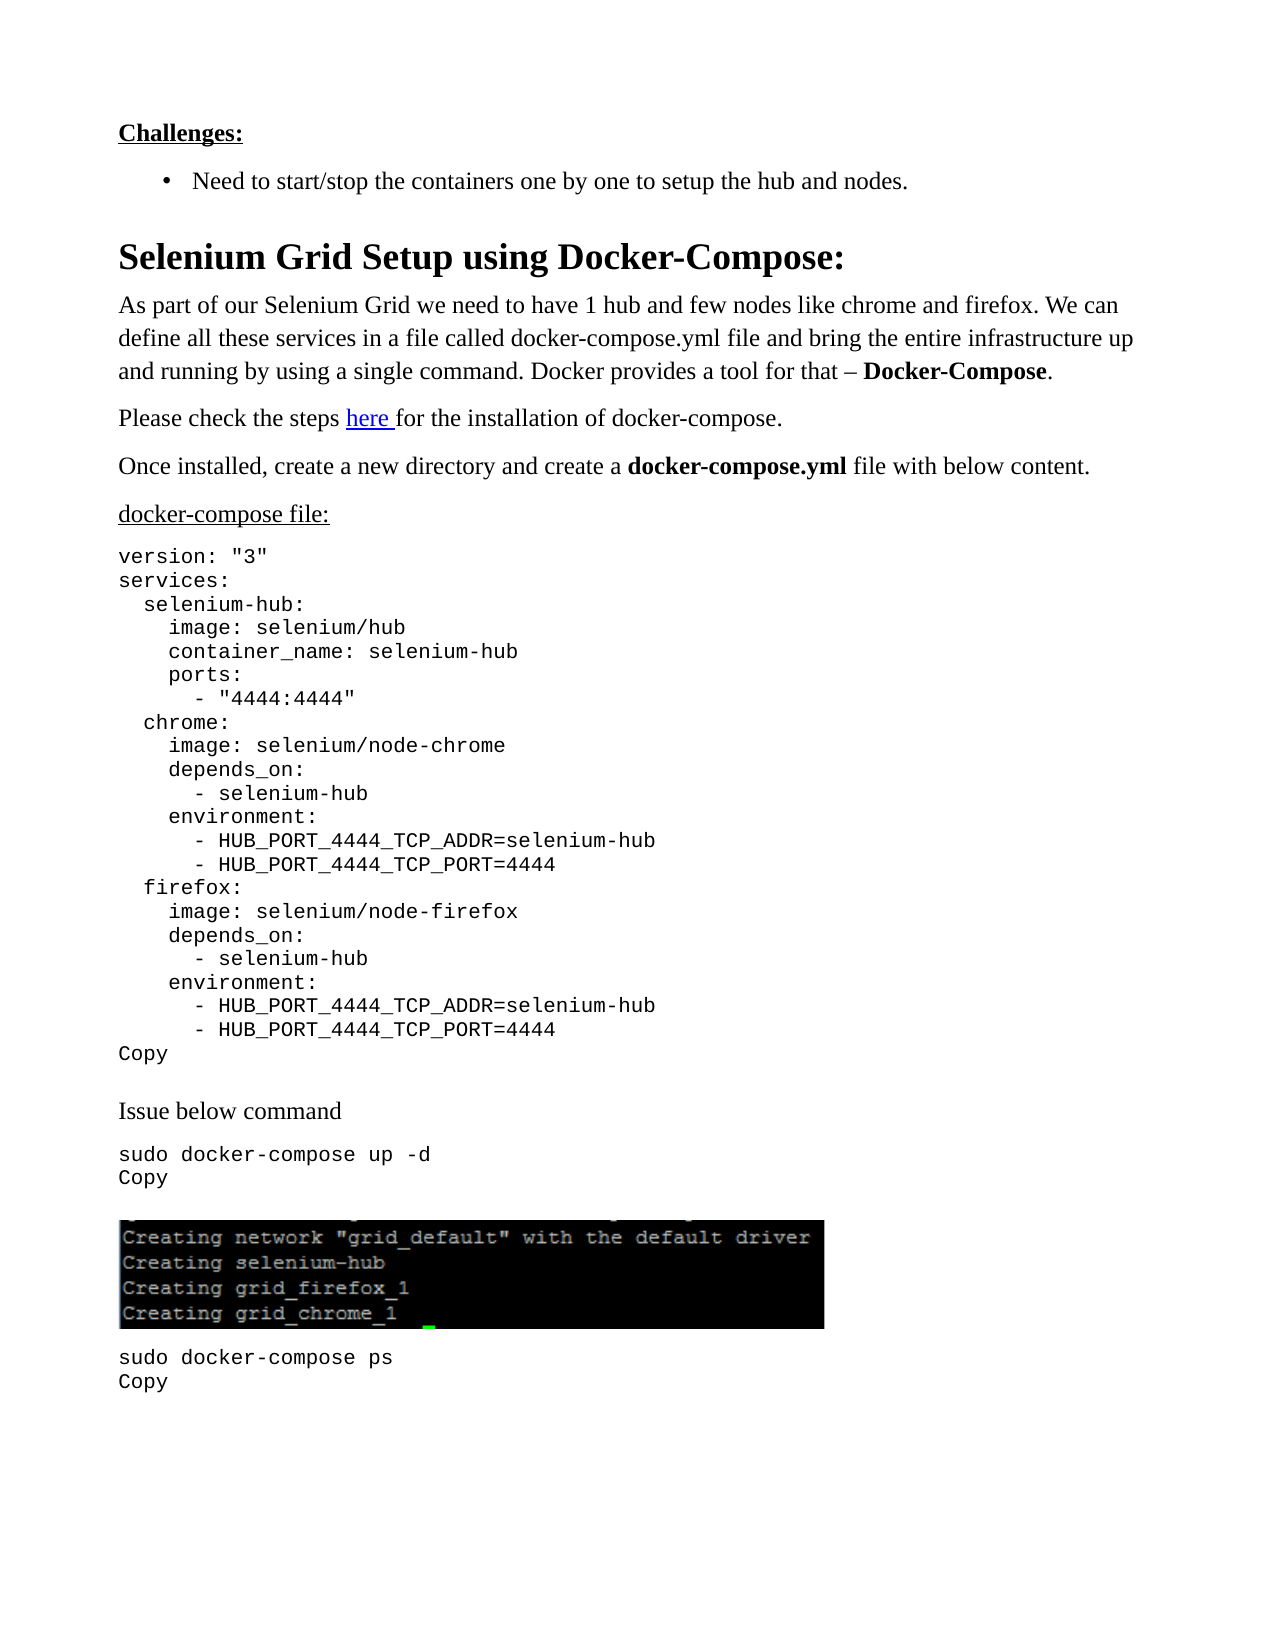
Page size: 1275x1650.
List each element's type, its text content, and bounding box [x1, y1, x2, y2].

text version: "3" [118, 546, 1157, 570]
text depends_on: [118, 924, 1157, 948]
text environment: [118, 806, 1157, 830]
text firefox: [118, 877, 1157, 901]
text image: selenium/node-chrome [118, 735, 1157, 759]
text Issue below command [118, 1096, 1157, 1125]
text depends_on: [118, 759, 1157, 783]
text - selenium-hub [118, 783, 1157, 806]
text - "4444:4444" [118, 688, 1157, 712]
text container_name: selenium-hub [118, 641, 1157, 664]
picture [118, 1220, 825, 1329]
text image: selenium/node-firefox [118, 901, 1157, 924]
text Once installed, create a new directory and create a docker-compose.yml file with below content. [118, 451, 1157, 480]
text chrome: [118, 712, 1157, 735]
text environment: [118, 972, 1157, 996]
text services: [118, 570, 1157, 593]
text Copy [118, 1167, 1157, 1191]
list Need to start/stop the containers one by one to setup the hub and nodes. [162, 166, 1157, 194]
text Please check the steps here for the installation of docker-compose. [118, 403, 1157, 432]
text - HUB_PORT_4444_TCP_ADDR=selenium-hub [118, 996, 1157, 1019]
text - HUB_PORT_4444_TCP_PORT=4444 [118, 854, 1157, 877]
text selenium-hub: [118, 593, 1157, 617]
text image: selenium/hub [118, 617, 1157, 641]
text sudo docker-compose ps [118, 1347, 1157, 1371]
text ports: [118, 664, 1157, 688]
text Challenges: [118, 118, 1157, 147]
text - HUB_PORT_4444_TCP_PORT=4444 [118, 1019, 1157, 1043]
text - selenium-hub [118, 948, 1157, 972]
subtitle Selenium Grid Setup using Docker-Compose: [118, 234, 1157, 277]
text Copy [118, 1043, 1157, 1066]
text Copy [118, 1371, 1157, 1394]
text sudo docker-compose up -d [118, 1143, 1157, 1167]
text docker-compose file: [118, 499, 1157, 527]
text - HUB_PORT_4444_TCP_ADDR=selenium-hub [118, 830, 1157, 854]
text As part of our Selenium Grid we need to have 1 hub and few nodes like chrome and firefox. We can define all these services in a file called docker-compose.yml file and bring the entire infrastructure up and running by using a single command. Docker provides a tool for that – Docker-Compose. [118, 290, 1157, 384]
